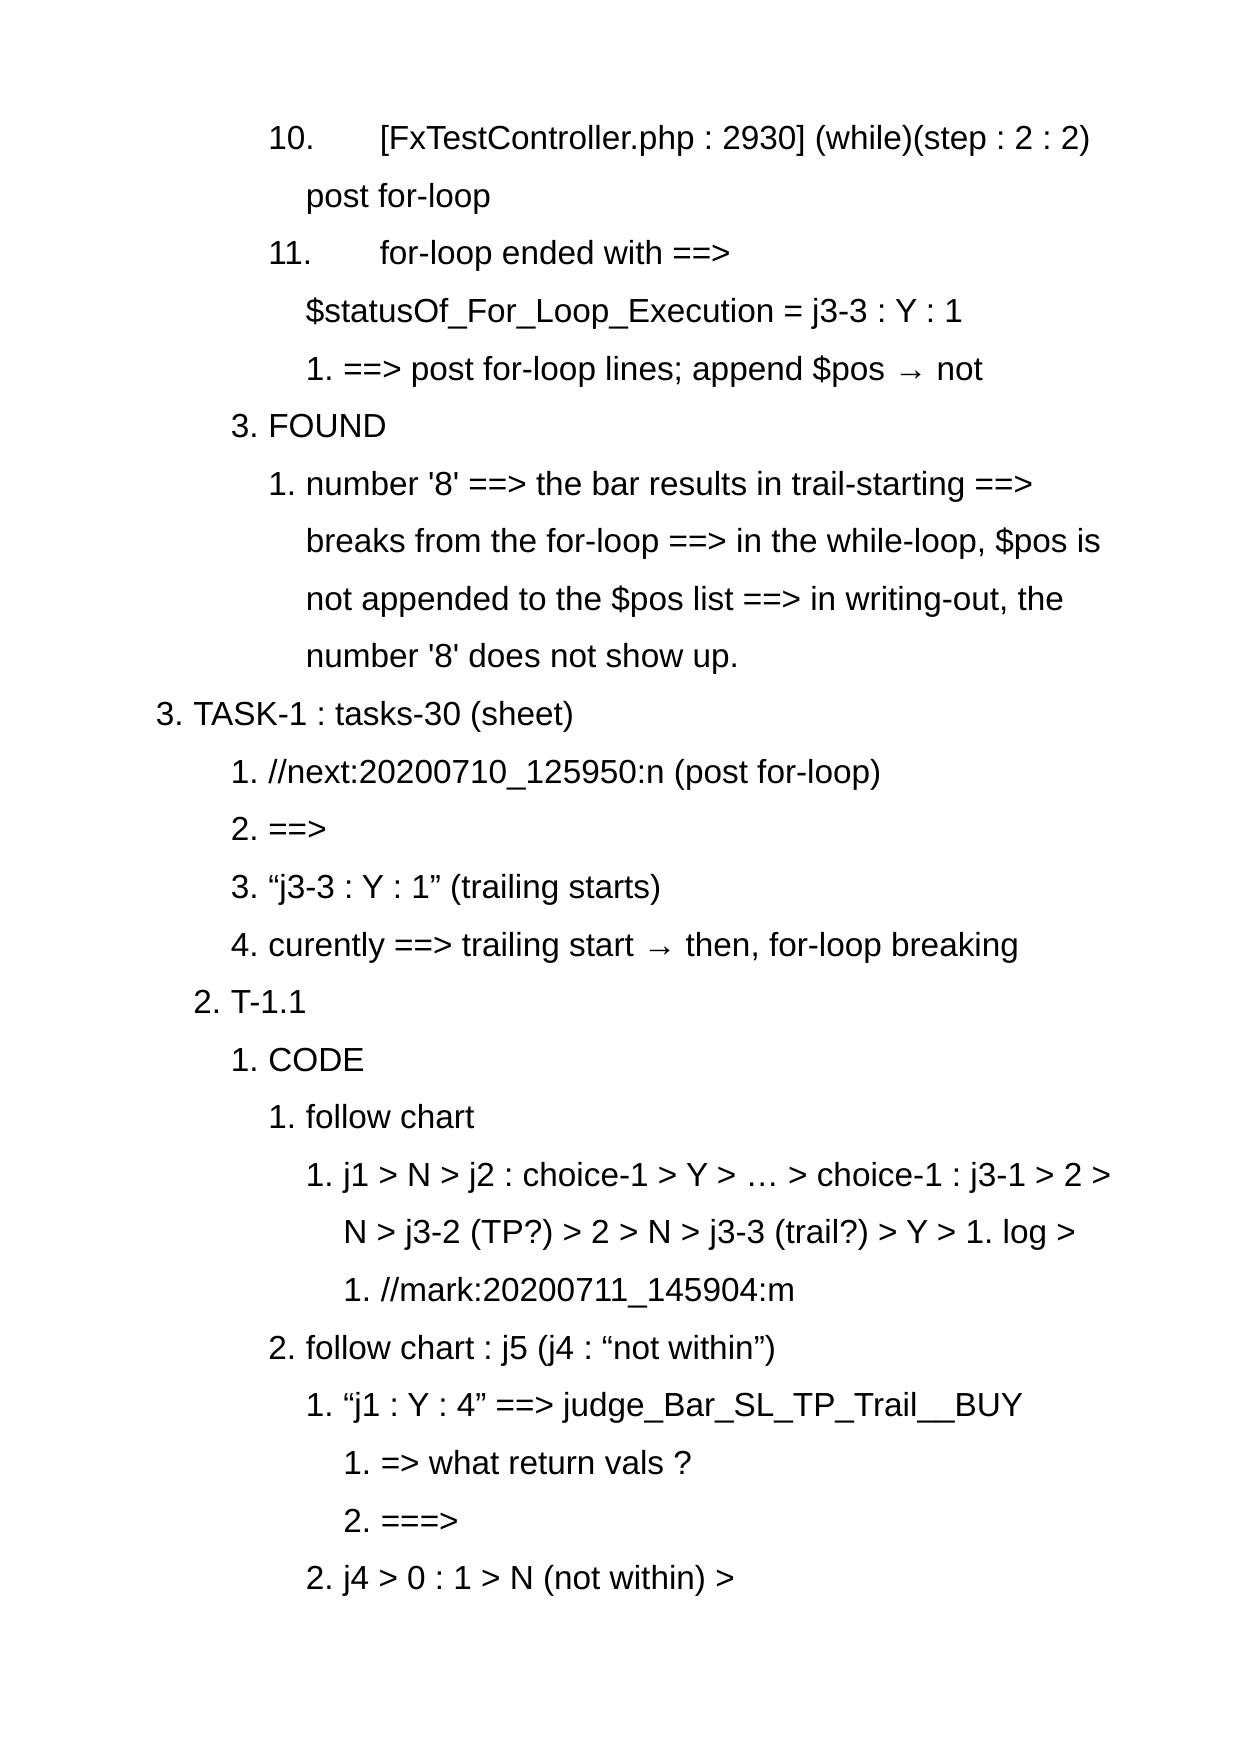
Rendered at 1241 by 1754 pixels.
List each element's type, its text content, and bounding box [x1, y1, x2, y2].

list j4 > 0 : 1 > N (not within) > [306, 1558, 1122, 1597]
list follow chart [268, 1097, 1122, 1136]
list ==> [231, 809, 1122, 848]
list ==> post for-loop lines; append $pos → not [306, 348, 1122, 387]
list => what return vals ? [343, 1443, 1122, 1481]
list //mark:20200711_145904:m [343, 1270, 1122, 1309]
list //next:20200710_125950:n (post for-loop) [231, 752, 1122, 790]
list ===> [343, 1501, 1122, 1539]
list number '8' ==> the bar results in trail-starting ==> breaks from the for-loop ==> in the while-loop, $pos is not appended to the $pos list ==> in writing-out, the number '8' does not show up. [268, 464, 1122, 675]
list “j3-3 : Y : 1” (trailing starts) [231, 867, 1122, 905]
list T-1.1 [193, 982, 1122, 1021]
list for-loop ended with ==> $statusOf_For_Loop_Execution = j3-3 : Y : 1 [268, 233, 1122, 329]
list FOUND [231, 406, 1122, 444]
list “j1 : Y : 4” ==> judge_Bar_SL_TP_Trail__BUY [306, 1385, 1122, 1424]
list j1 > N > j2 : choice-1 > Y > … > choice-1 : j3-1 > 2 > N > j3-2 (TP?) > 2 > N > j3-3 (trail?) > Y > 1. log > [306, 1155, 1122, 1251]
list TASK-1 : tasks-30 (sheet) [156, 694, 1122, 733]
list follow chart : j5 (j4 : “not within”) [268, 1328, 1122, 1366]
list [FxTestController.php : 2930] (while)(step : 2 : 2) post for-loop [268, 118, 1122, 214]
list CODE [231, 1040, 1122, 1078]
list curently ==> trailing start → then, for-loop breaking [231, 924, 1122, 963]
